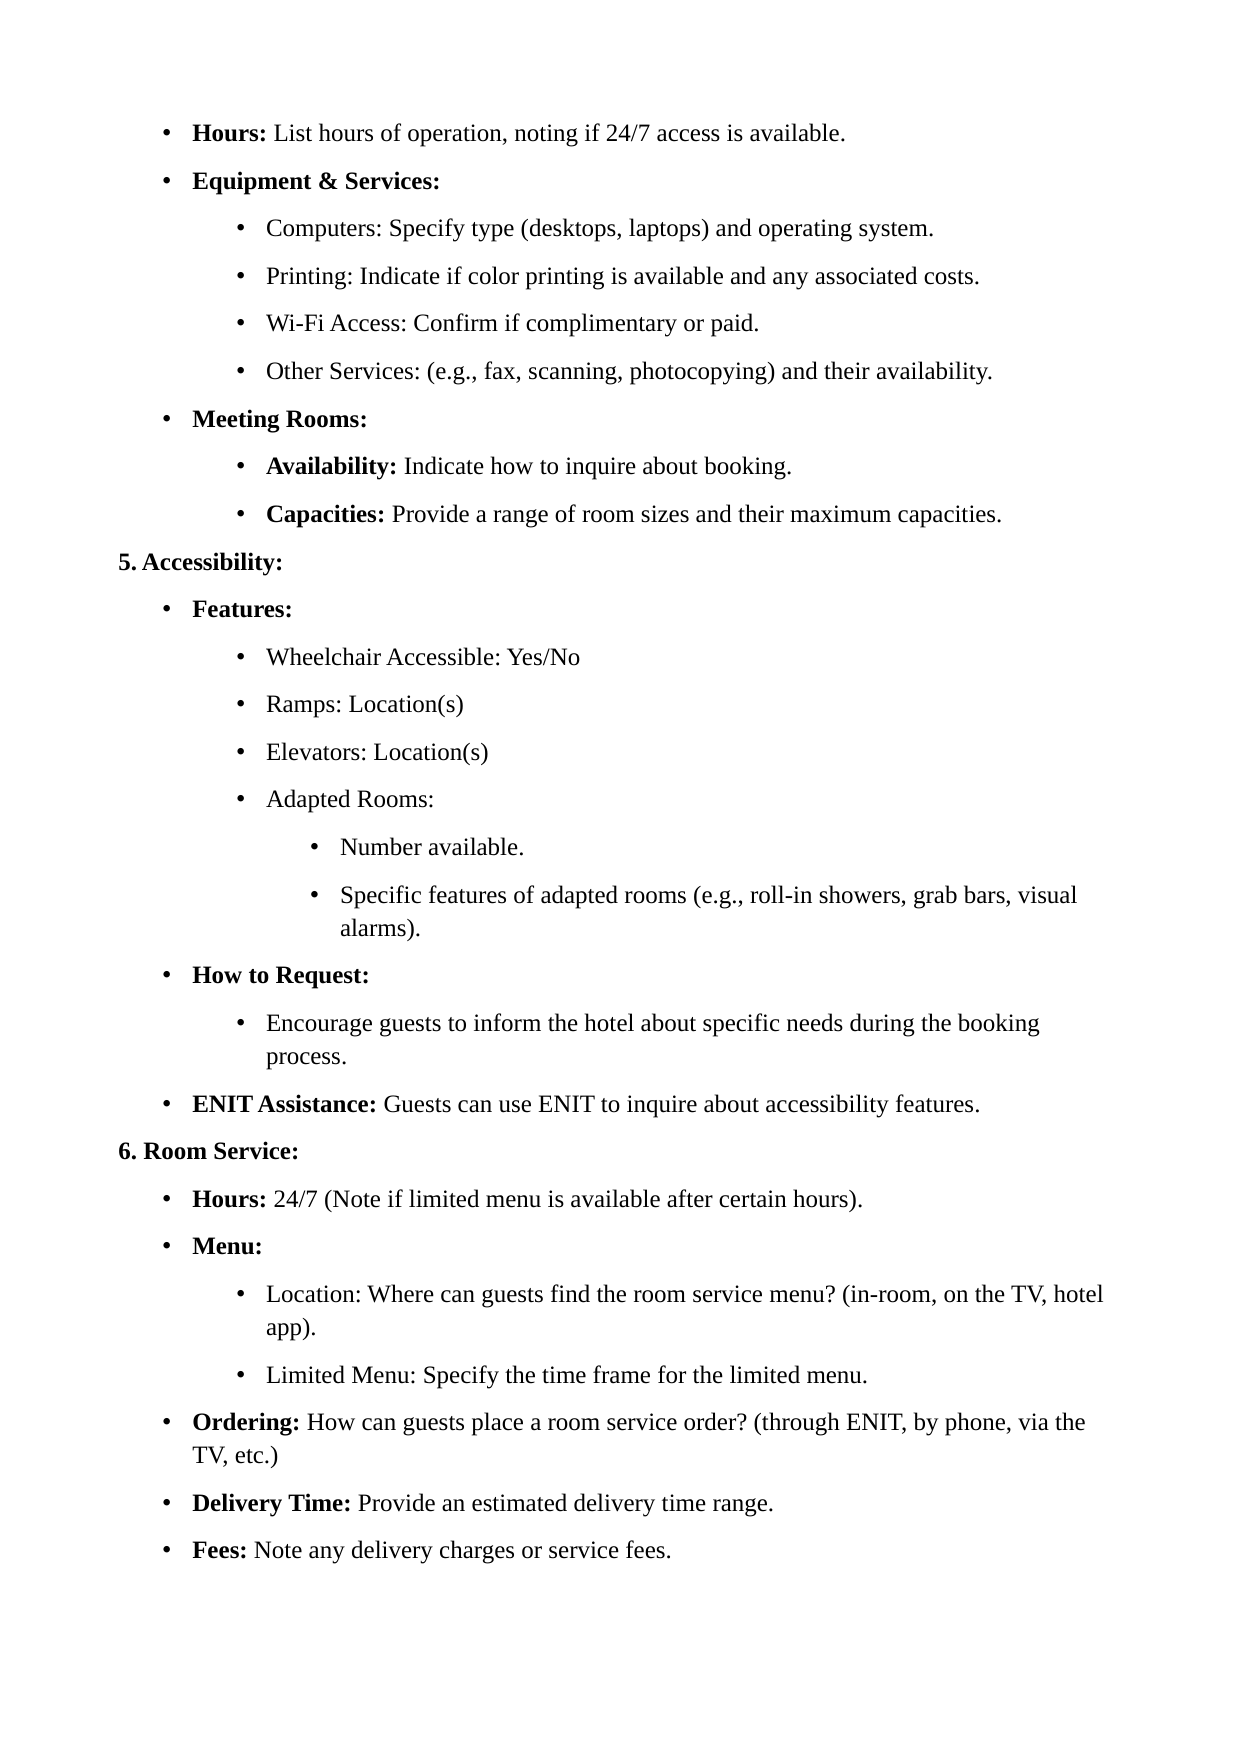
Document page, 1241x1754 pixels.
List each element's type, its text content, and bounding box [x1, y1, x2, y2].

text 6. Room Service: [118, 1136, 1122, 1165]
list Hours: 24/7 (Note if limited menu is available after certain hours). [162, 1184, 1122, 1213]
list Hours: List hours of operation, noting if 24/7 access is available. [162, 118, 1122, 147]
list Delivery Time: Provide an estimated delivery time range. [162, 1488, 1122, 1517]
list Printing: Indicate if color printing is available and any associated costs. [236, 261, 1122, 290]
text 5. Accessibility: [118, 547, 1122, 575]
list Location: Where can guests find the room service menu? (in-room, on the TV, hotel app). [236, 1279, 1122, 1341]
list Ordering: How can guests place a room service order? (through ENIT, by phone, via the TV, etc.) [162, 1407, 1122, 1469]
list Computers: Specify type (desktops, laptops) and operating system. [236, 213, 1122, 242]
list Wi-Fi Access: Confirm if complimentary or paid. [236, 308, 1122, 337]
list Limited Menu: Specify the time frame for the limited menu. [236, 1360, 1122, 1388]
list Meeting Rooms: [162, 404, 1122, 432]
list Availability: Indicate how to inquire about booking. [236, 451, 1122, 480]
list Specific features of adapted rooms (e.g., roll-in showers, grab bars, visual alarms). [310, 880, 1122, 942]
list Features: [162, 594, 1122, 623]
list Wheelchair Accessible: Yes/No [236, 642, 1122, 671]
list ENIT Assistance: Guests can use ENIT to inquire about accessibility features. [162, 1089, 1122, 1117]
list Number available. [310, 832, 1122, 861]
list Elevators: Location(s) [236, 737, 1122, 766]
list Equipment & Services: [162, 166, 1122, 194]
list Ramps: Location(s) [236, 689, 1122, 718]
list Capacities: Provide a range of room sizes and their maximum capacities. [236, 499, 1122, 528]
list How to Request: [162, 960, 1122, 989]
list Adapted Rooms: [236, 784, 1122, 813]
list Fees: Note any delivery charges or service fees. [162, 1536, 1122, 1564]
list Menu: [162, 1231, 1122, 1260]
list Other Services: (e.g., fax, scanning, photocopying) and their availability. [236, 356, 1122, 385]
list Encourage guests to inform the hotel about specific needs during the booking process. [236, 1008, 1122, 1070]
